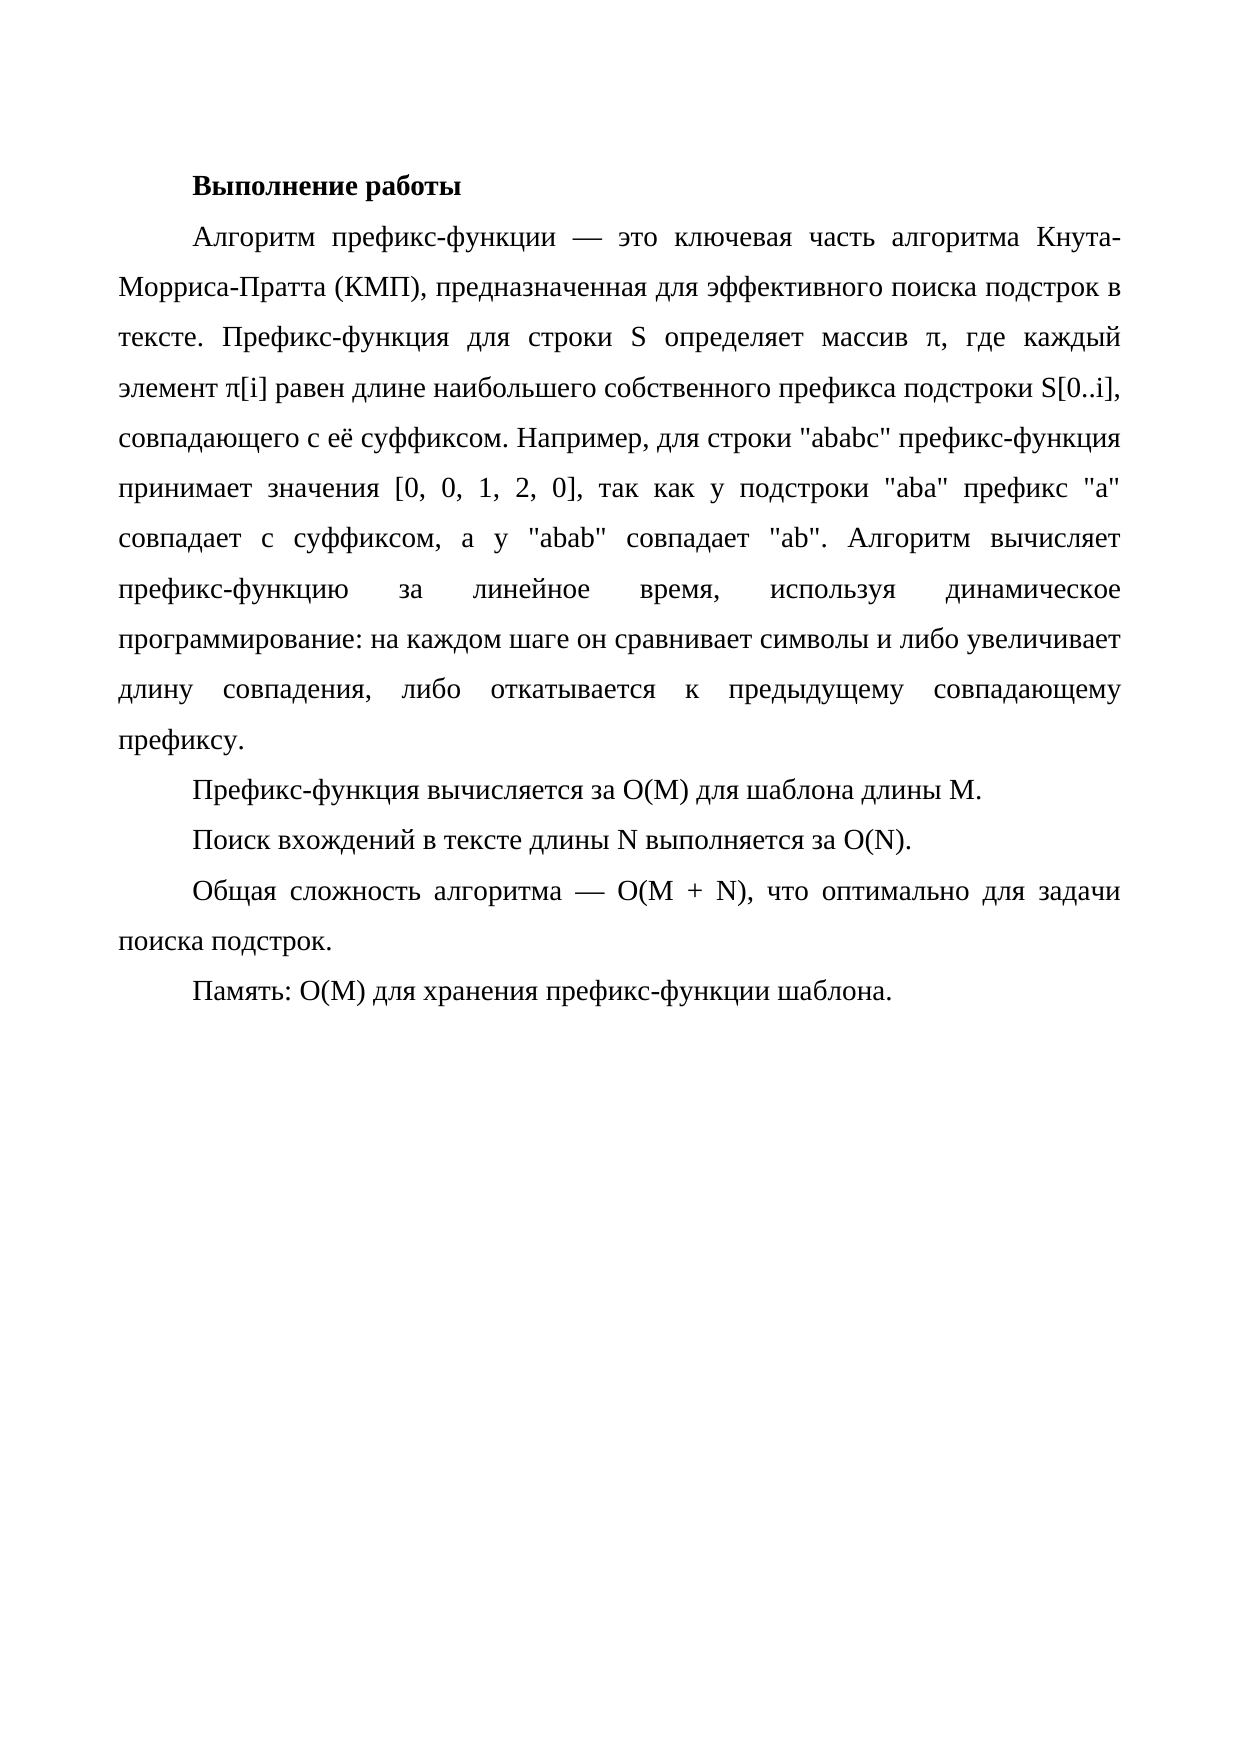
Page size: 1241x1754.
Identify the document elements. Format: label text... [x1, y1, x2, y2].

subtitle Выполнение работы [118, 168, 1122, 202]
text Поиск вхождений в тексте длины N выполняется за O(N). [118, 822, 1122, 856]
text Алгоритм префикс-функции — это ключевая часть алгоритма Кнута-Морриса-Пратта (КМП), предназначенная для эффективного поиска подстрок в тексте. Префикс-функция для строки S определяет массив π, где каждый элемент π[i] равен длине наибольшего собственного префикса подстроки S[0..i], совпадающего с её суффиксом. Например, для строки "ababc" префикс-функция принимает значения [0, 0, 1, 2, 0], так как у подстроки "aba" префикс "a" совпадает с суффиксом, а у "abab" совпадает "ab". Алгоритм вычисляет префикс-функцию за линейное время, используя динамическое программирование: на каждом шаге он сравнивает символы и либо увеличивает длину совпадения, либо откатывается к предыдущему совпадающему префиксу. [118, 219, 1122, 755]
text Префикс-функция вычисляется за O(M) для шаблона длины M. [118, 772, 1122, 806]
text Память: O(M) для хранения префикс-функции шаблона. [118, 973, 1122, 1007]
text Общая сложность алгоритма — O(M + N), что оптимально для задачи поиска подстрок. [118, 873, 1122, 957]
